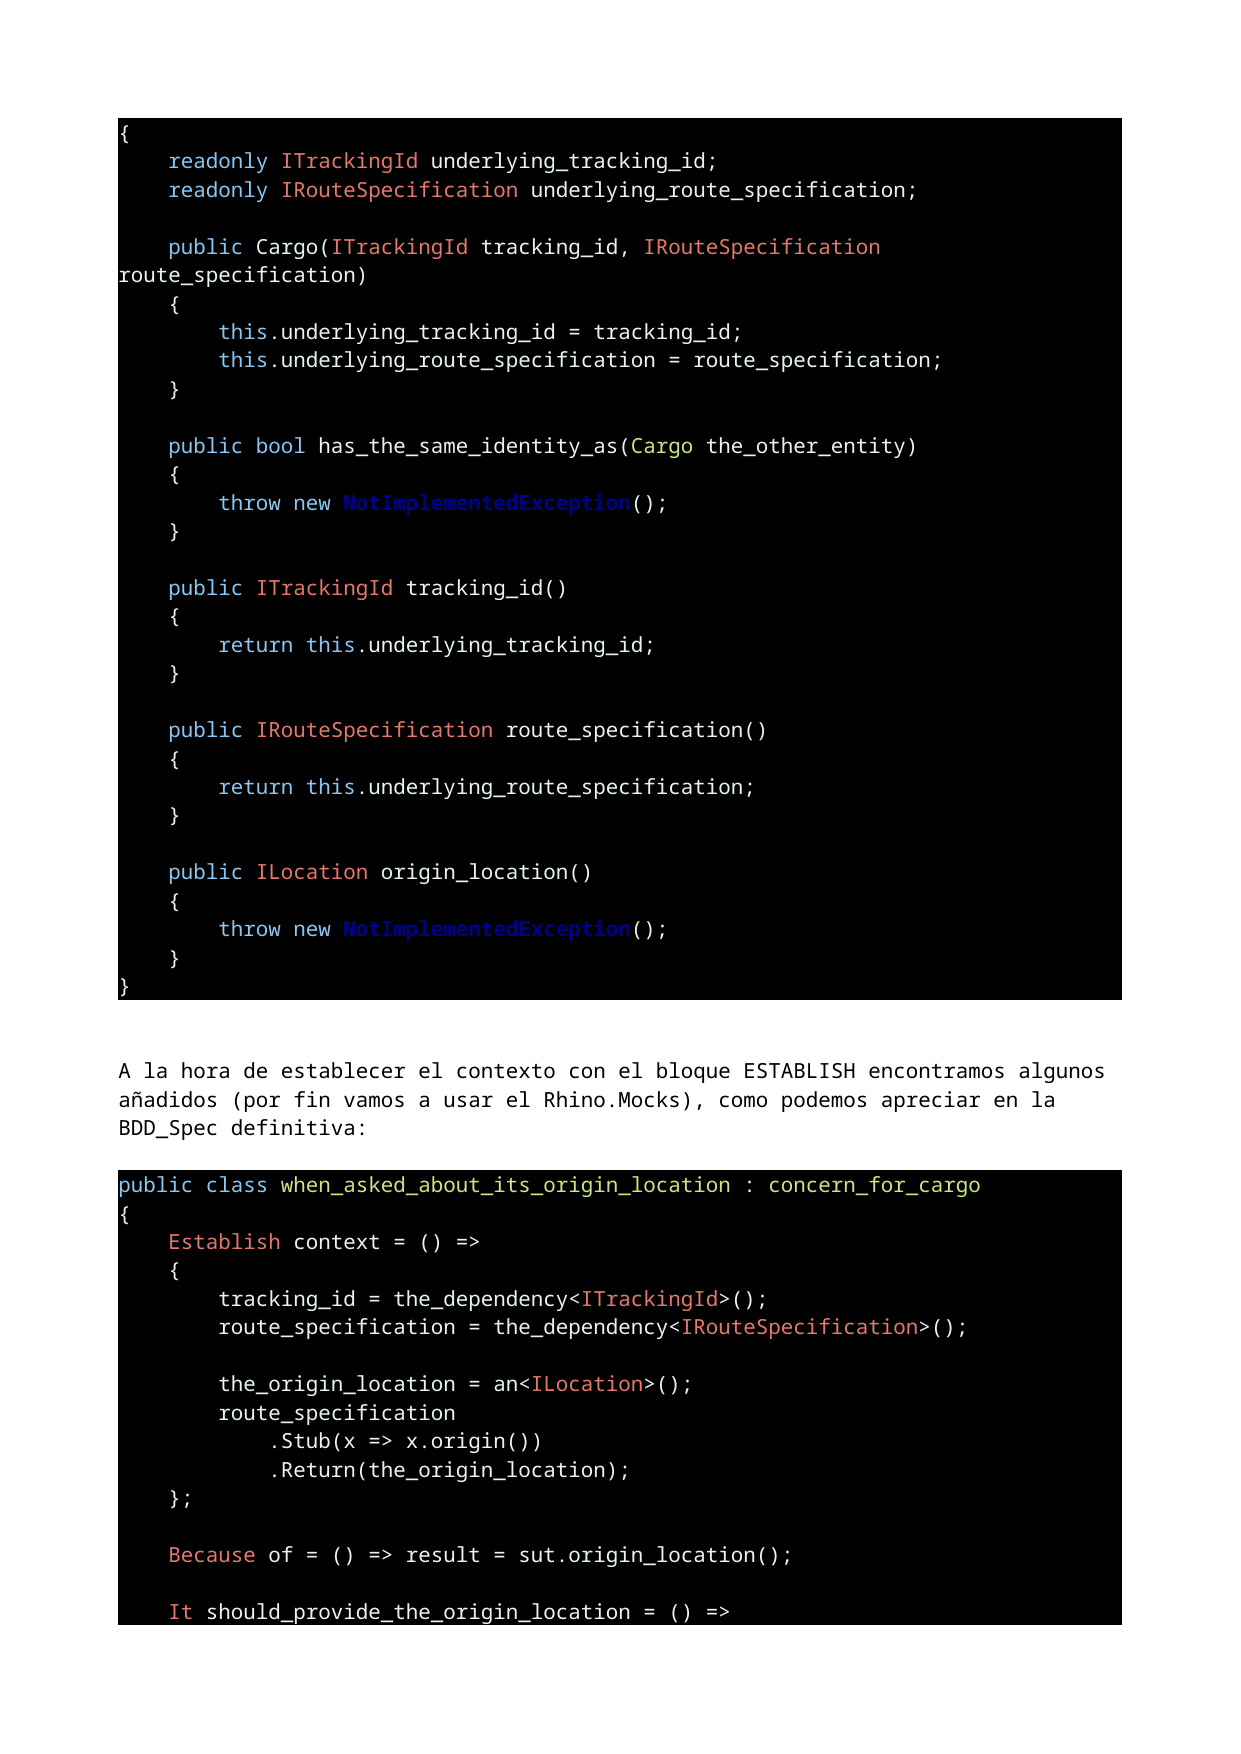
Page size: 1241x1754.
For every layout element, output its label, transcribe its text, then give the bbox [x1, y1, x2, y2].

text { [118, 602, 1122, 630]
text public ITrackingId tracking_id() [118, 573, 1122, 602]
text public Cargo(ITrackingId tracking_id, IRouteSpecification route_specification) [118, 232, 1122, 289]
text .Return(the_origin_location); [118, 1455, 1122, 1483]
text { [118, 459, 1122, 488]
text return this.underlying_tracking_id; [118, 630, 1122, 658]
text { [118, 1256, 1122, 1284]
text route_specification = the_dependency<IRouteSpecification>(); [118, 1312, 1122, 1341]
text public IRouteSpecification route_specification() [118, 715, 1122, 744]
text { [118, 1199, 1122, 1227]
text } [118, 943, 1122, 971]
text throw new NotImplementedException(); [118, 488, 1122, 516]
text return this.underlying_route_specification; [118, 772, 1122, 801]
text } [118, 516, 1122, 545]
text Because of = () => result = sut.origin_location(); [118, 1540, 1122, 1568]
text readonly ITrackingId underlying_tracking_id; [118, 147, 1122, 175]
text { [118, 118, 1122, 147]
text public bool has_the_same_identity_as(Cargo the_other_entity) [118, 431, 1122, 459]
text throw new NotImplementedException(); [118, 914, 1122, 943]
text this.underlying_tracking_id = tracking_id; [118, 317, 1122, 346]
text } [118, 658, 1122, 687]
text this.underlying_route_specification = route_specification; [118, 346, 1122, 374]
text public class when_asked_about_its_origin_location : concern_for_cargo [118, 1170, 1122, 1199]
text the_origin_location = an<ILocation>(); [118, 1369, 1122, 1398]
text A la hora de establecer el contexto con el bloque ESTABLISH encontramos algunos añadidos (por fin vamos a usar el Rhino.Mocks), como podemos apreciar en la BDD_Spec definitiva: [118, 1057, 1122, 1142]
text } [118, 374, 1122, 402]
text } [118, 971, 1122, 1000]
text It should_provide_the_origin_location = () => [118, 1597, 1122, 1625]
text { [118, 886, 1122, 914]
text { [118, 744, 1122, 772]
text }; [118, 1483, 1122, 1512]
text tracking_id = the_dependency<ITrackingId>(); [118, 1284, 1122, 1312]
text route_specification [118, 1398, 1122, 1426]
text { [118, 289, 1122, 317]
text } [118, 801, 1122, 829]
text public ILocation origin_location() [118, 857, 1122, 886]
text readonly IRouteSpecification underlying_route_specification; [118, 175, 1122, 203]
text Establish context = () => [118, 1227, 1122, 1256]
text .Stub(x => x.origin()) [118, 1426, 1122, 1455]
